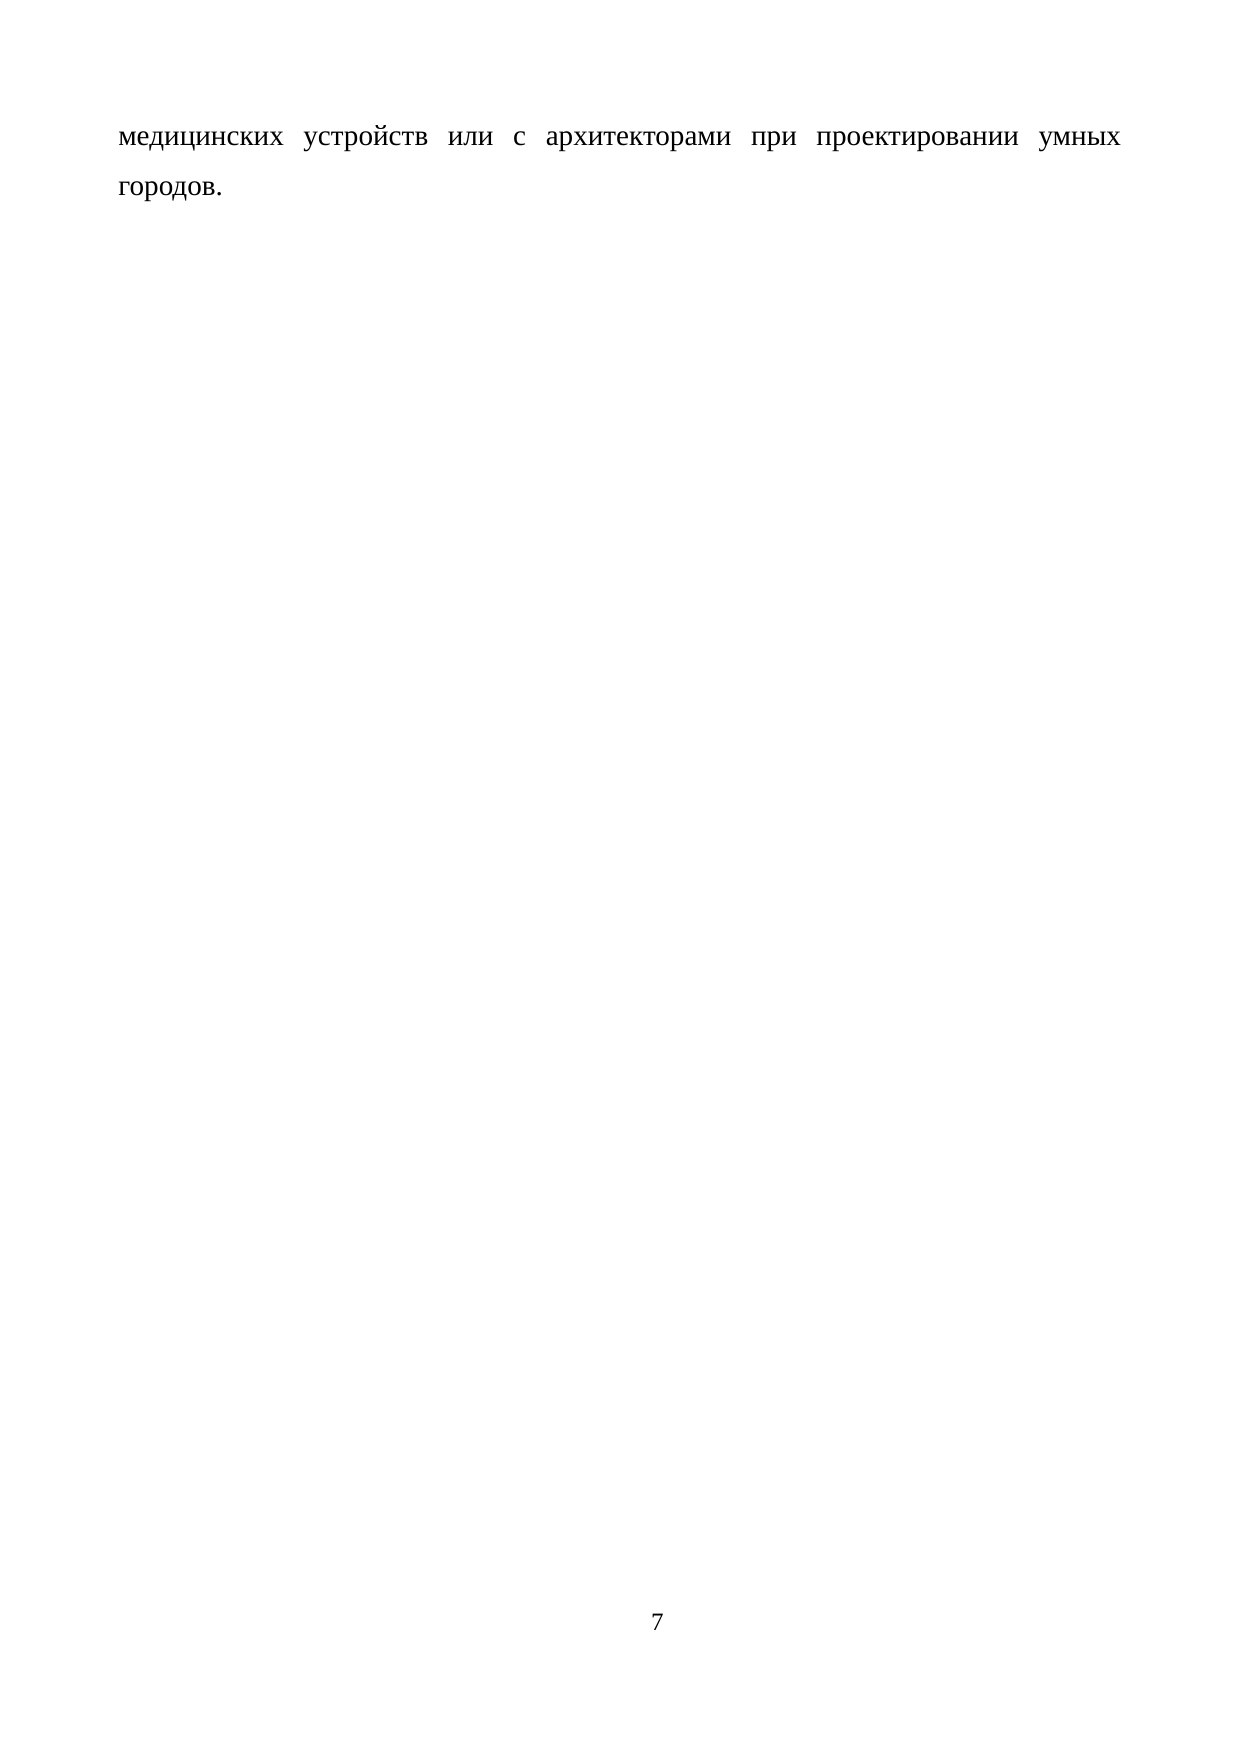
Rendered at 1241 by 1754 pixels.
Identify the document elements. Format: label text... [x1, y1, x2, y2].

text медицинских устройств или с архитекторами при проектировании умных городов. [118, 118, 1122, 202]
